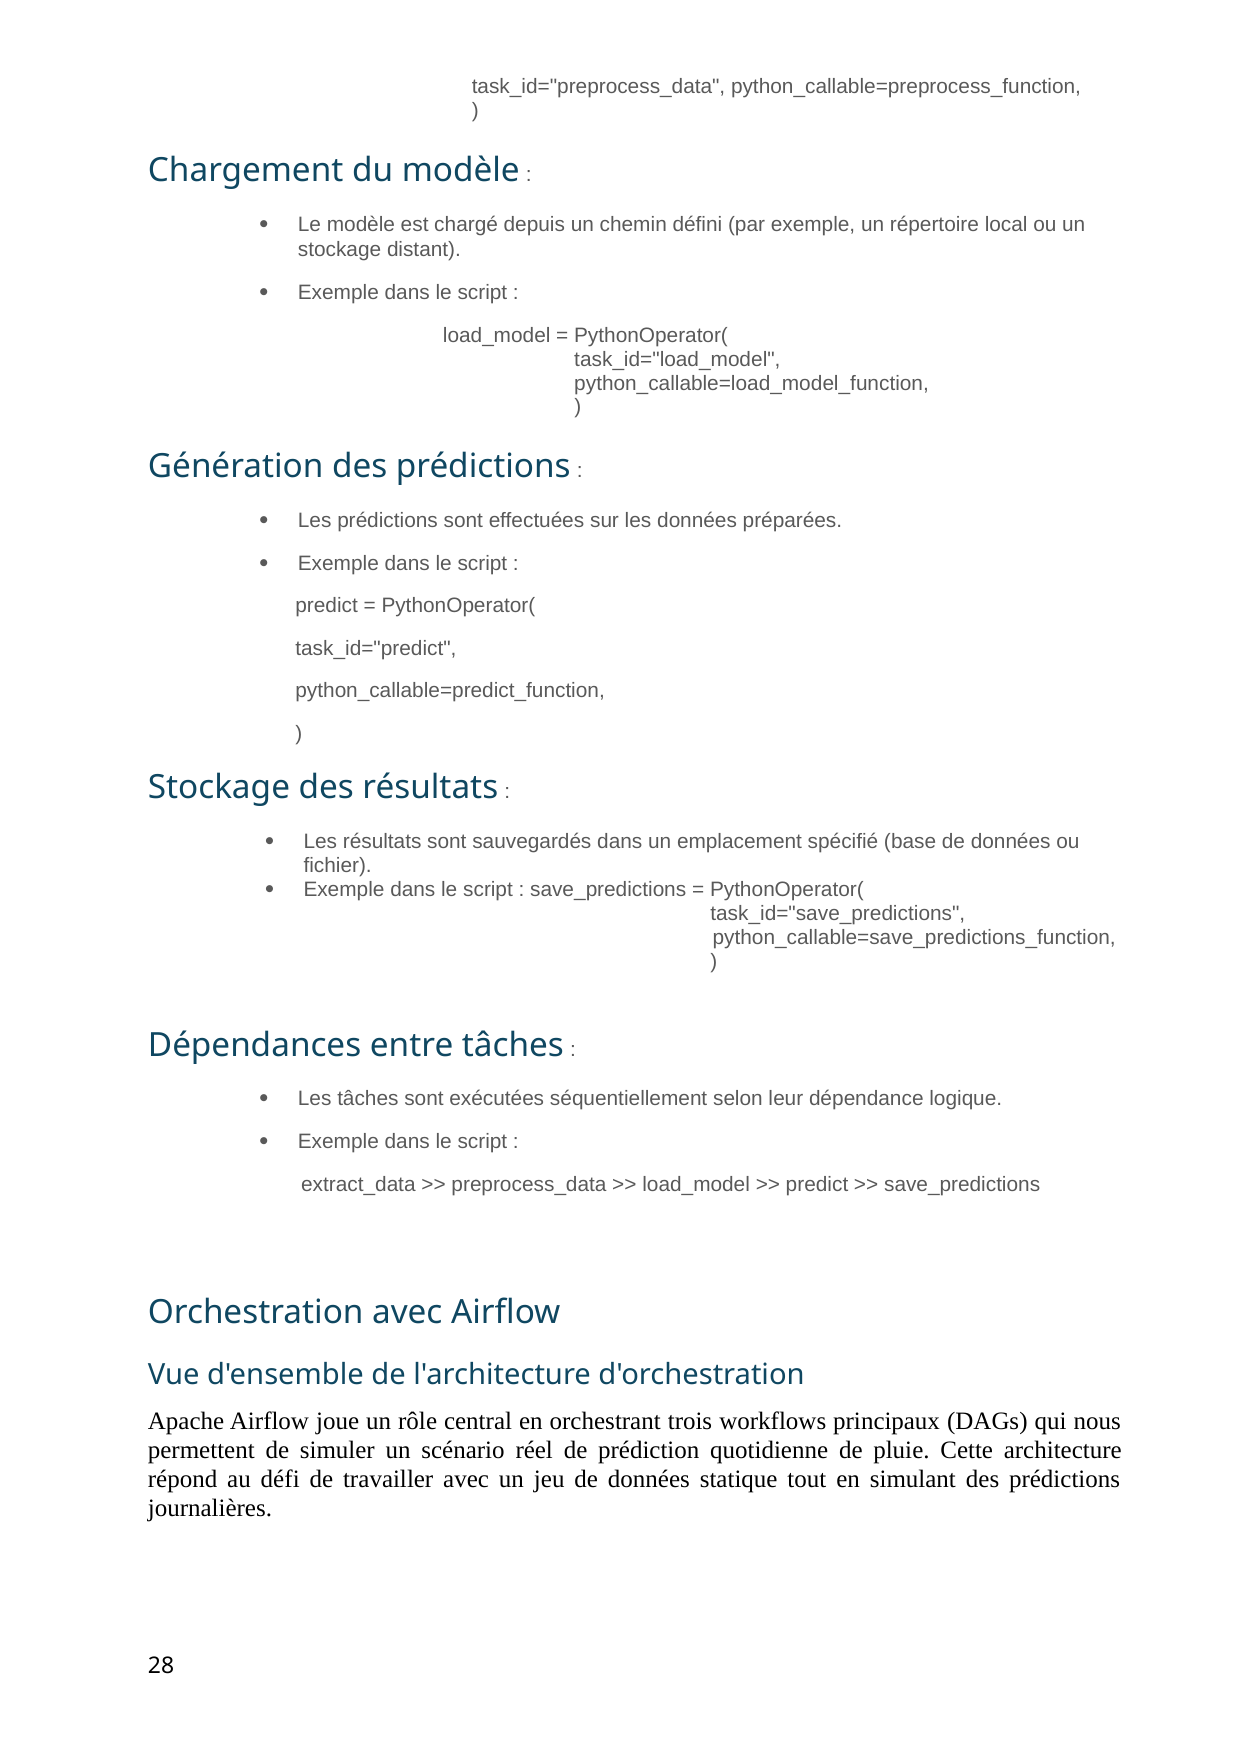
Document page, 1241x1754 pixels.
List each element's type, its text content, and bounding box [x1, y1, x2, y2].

list Exemple dans le script : [260, 280, 1122, 304]
text Chargement du modèle : [148, 146, 1122, 191]
text Apache Airflow joue un rôle central en orchestrant trois workflows principaux (DAGs) qui nous permettent de simuler un scénario réel de prédiction quotidienne de pluie. Cette architecture répond au défi de travailler avec un jeu de données statique tout en simulant des prédictions journalières. [148, 1406, 1122, 1521]
list Les tâches sont exécutées séquentiellement selon leur dépendance logique. [260, 1086, 1122, 1110]
text python_callable=load_model_function, [148, 370, 1122, 394]
list Exemple dans le script : save_predictions = PythonOperator( [266, 877, 1122, 901]
list Exemple dans le script : [260, 550, 1122, 574]
text load_model = PythonOperator( [443, 322, 1122, 346]
text ) [148, 394, 1122, 418]
text python_callable=save_predictions_function, [148, 925, 1122, 949]
text ) [664, 949, 1122, 973]
list Les résultats sont sauvegardés dans un emplacement spécifié (base de données ou fichier). [266, 829, 1122, 877]
text Stockage des résultats : [148, 763, 1122, 808]
text Dépendances entre tâches : [148, 1021, 1122, 1066]
subtitle Vue d'ensemble de l'architecture d'orchestration [148, 1353, 1122, 1393]
text extract_data >> preprocess_data >> load_model >> predict >> save_predictions [295, 1171, 1122, 1195]
text ) [223, 721, 1122, 744]
text ) [443, 98, 1122, 122]
list Les prédictions sont effectuées sur les données préparées. [260, 508, 1122, 532]
text task_id="save_predictions", [148, 901, 1122, 925]
list Exemple dans le script : [260, 1129, 1122, 1153]
text Génération des prédictions : [148, 442, 1122, 488]
text task_id="preprocess_data", python_callable=preprocess_function, [369, 74, 1122, 98]
subtitle Orchestration avec Airflow [148, 1287, 1122, 1333]
list Le modèle est chargé depuis un chemin défini (par exemple, un répertoire local ou un stockage distant). [260, 211, 1122, 261]
text python_callable=predict_function, [223, 678, 1122, 702]
text task_id="predict", [223, 636, 1122, 659]
text predict = PythonOperator( [223, 593, 1122, 617]
text task_id="load_model", [148, 346, 1122, 370]
